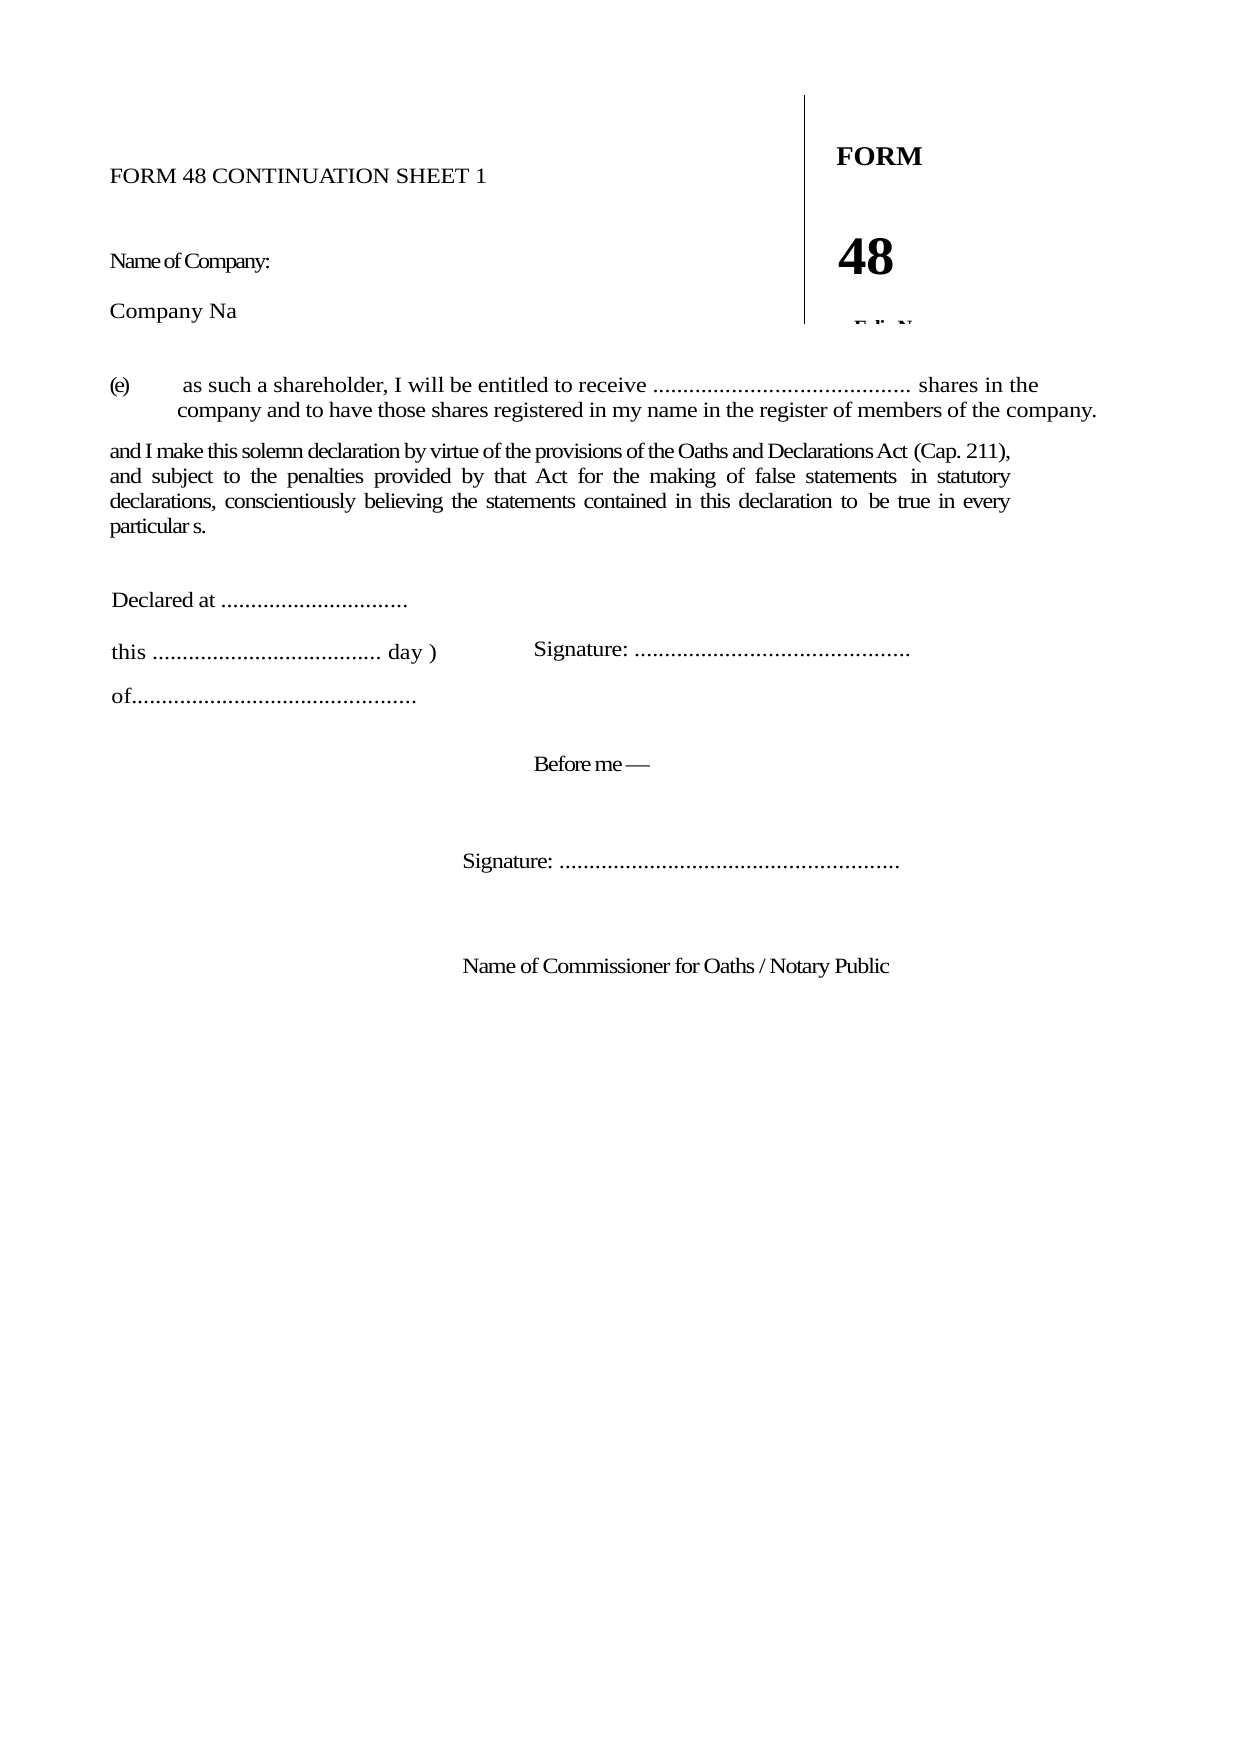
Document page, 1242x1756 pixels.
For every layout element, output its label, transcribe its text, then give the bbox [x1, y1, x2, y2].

table_cell [450, 710, 465, 818]
table_cell [109, 710, 449, 818]
table_cell [905, 818, 1047, 948]
table_header [450, 587, 465, 710]
text (e) as such a shareholder, I will be entitled to receive shares in the [109, 372, 1138, 397]
table_cell [905, 948, 1047, 984]
table_header Signature: [465, 587, 1047, 710]
text and I make this solemn declaration by virtue of the provisions of the Oaths and Declarations Act (Cap. 211), and subject to the penalties provided by that Act for the making of false statements in statutory declarations, conscientiously believing the statements contained in this declaration to be true in every particular s. [109, 438, 1011, 538]
table_header Declared at this day ) of [109, 587, 449, 710]
table_header FORM 48 CONTINUATION SHEET 1 Name of Company: Company Na [109, 95, 804, 323]
table_cell Signature: [450, 818, 905, 948]
table_cell Before me — [465, 710, 905, 818]
table_cell [905, 710, 1047, 818]
text company and to have those shares registered in my name in the register of members of the company. [177, 397, 1131, 423]
table_cell [109, 948, 449, 984]
table_cell [109, 818, 449, 948]
table_header FORM 48 Folio No [805, 95, 1047, 323]
table_cell Name of Commissioner for Oaths / Notary Public [450, 948, 905, 984]
